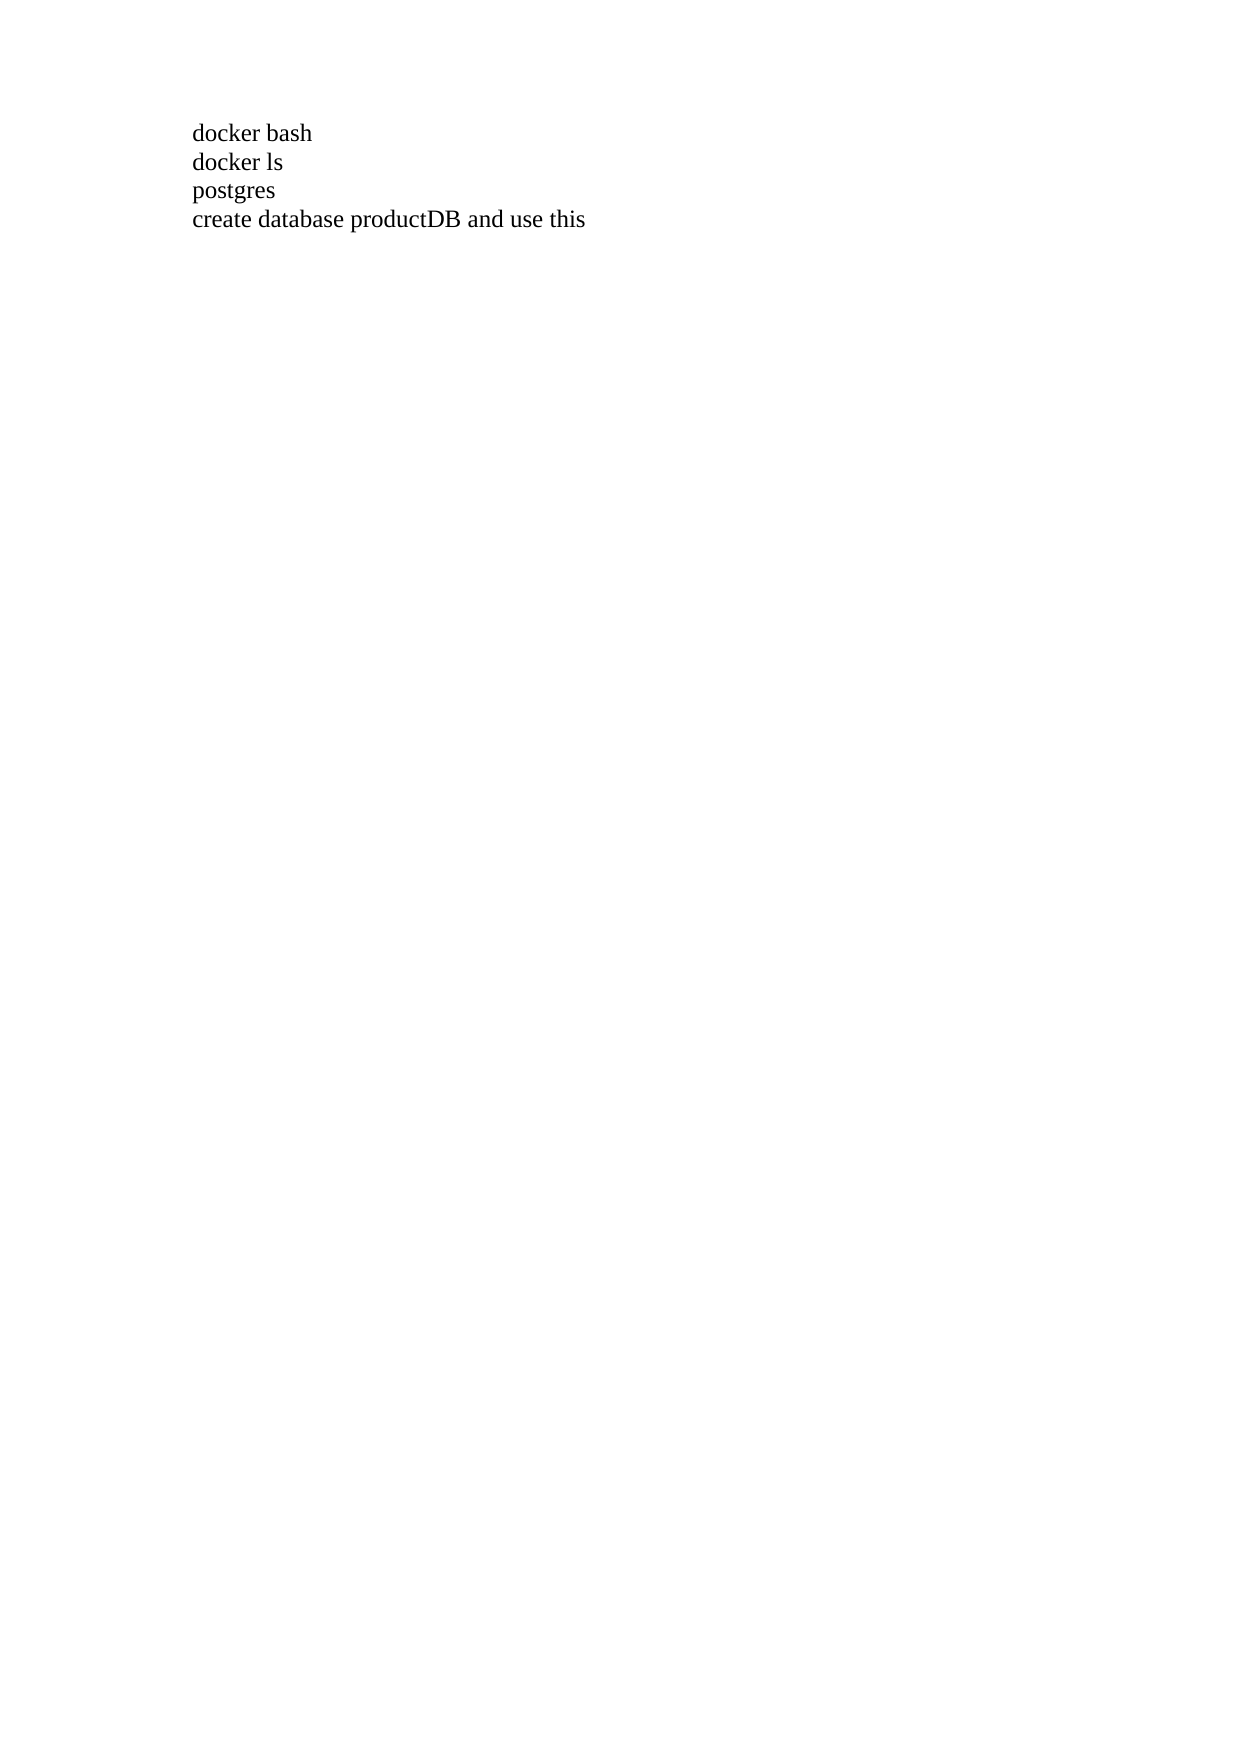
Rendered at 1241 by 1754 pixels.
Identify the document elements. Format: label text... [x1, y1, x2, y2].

text create database productDB and use this [118, 204, 1122, 233]
text docker bash [118, 118, 1122, 147]
text postgres [118, 176, 1122, 204]
text docker ls [118, 147, 1122, 176]
